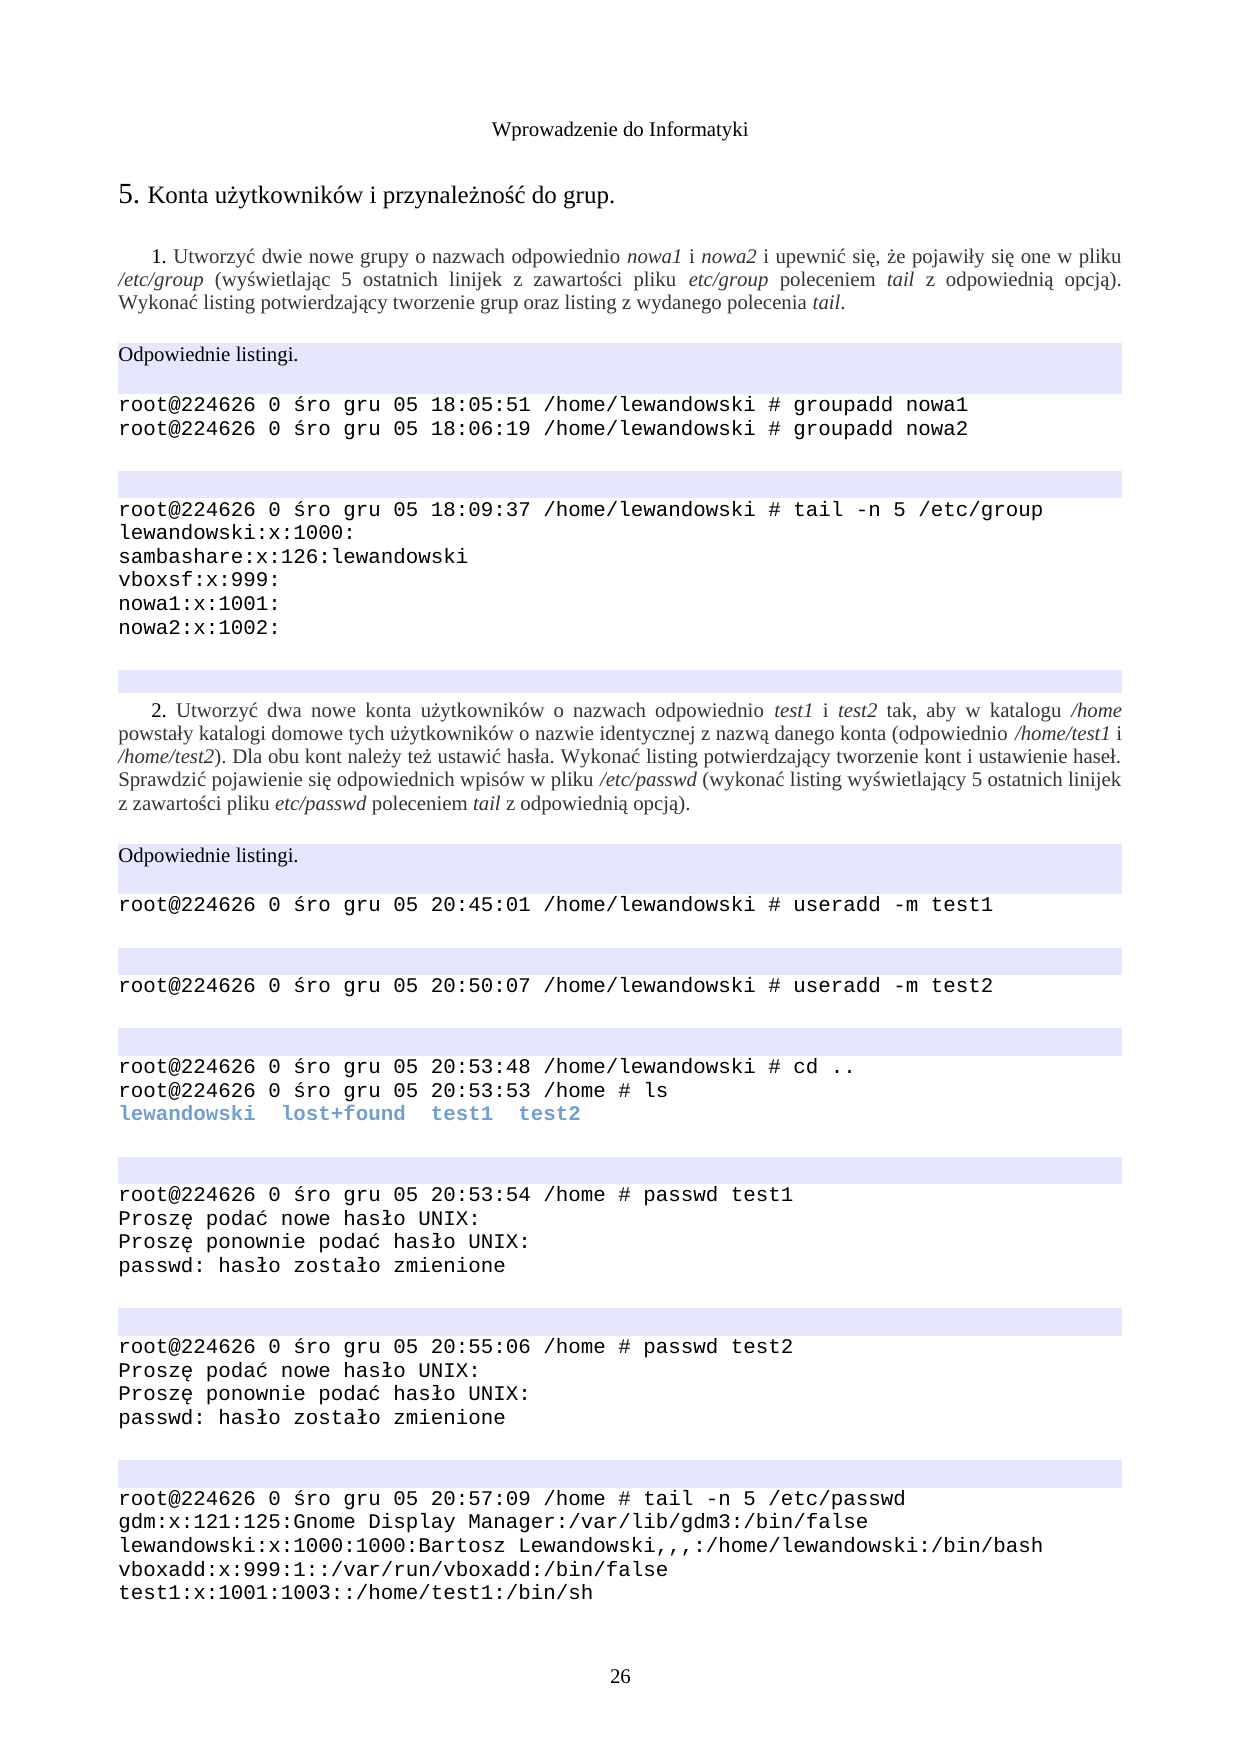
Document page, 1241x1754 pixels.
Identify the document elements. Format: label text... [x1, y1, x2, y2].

table_cell Odpowiednie listingi. ﻿ root@224626 0 śro gru 05 20:45:01 /home/lewandowski # useradd -m test1 ﻿ root@224626 0 śro gru 05 20:50:07 /home/lewandowski # useradd -m test2 ﻿ root@224626 0 śro gru 05 20:53:48 /home/lewandowski # cd .. root@224626 0 śro gru 05 20:53:53 /home # ls lewandowski lost+found test1 test2 ﻿ root@224626 0 śro gru 05 20:53:54 /home # passwd test1 Proszę podać nowe hasło UNIX: Proszę ponownie podać hasło UNIX: passwd: hasło zostało zmienione ﻿ root@224626 0 śro gru 05 20:55:06 /home # passwd test2 Proszę podać nowe hasło UNIX: Proszę ponownie podać hasło UNIX: passwd: hasło zostało zmienione ﻿ root@224626 0 śro gru 05 20:57:09 /home # tail -n 5 /etc/passwd gdm:x:121:125:Gnome Display Manager:/var/lib/gdm3:/bin/false lewandowski:x:1000:1000:Bartosz Lewandowski,,,:/home/lewandowski:/bin/bash vboxadd:x:999:1::/var/run/vboxadd:/bin/false test1:x:1001:1003::/home/test1:/bin/sh test2:x:1002:1004::/home/test2:/bin/sh [118, 1056, 1122, 1157]
table_cell Odpowiednie listingi. ﻿ root@224626 0 śro gru 05 18:05:51 /home/lewandowski # groupadd nowa1 root@224626 0 śro gru 05 18:06:19 /home/lewandowski # groupadd nowa2 ﻿ root@224626 0 śro gru 05 18:09:37 /home/lewandowski # tail -n 5 /etc/group lewandowski:x:1000: sambashare:x:126:lewandowski vboxsf:x:999: nowa1:x:1001: nowa2:x:1002: [118, 394, 1122, 471]
table_header 5. Konta użytkowników i przynależność do grup. [118, 177, 1122, 239]
table_cell 1. Utworzyć dwie nowe grupy o nazwach odpowiednio nowa1 i nowa2 i upewnić się, że pojawiły się one w pliku /etc/group (wyświetlając 5 ostatnich linijek z zawartości pliku etc/group poleceniem tail z odpowiednią opcją). Wykonać listing potwierdzający tworzenie grup oraz listing z wydanego polecenia tail. [118, 239, 1122, 343]
table_cell Odpowiednie listingi. ﻿ root@224626 0 śro gru 05 20:45:01 /home/lewandowski # useradd -m test1 ﻿ root@224626 0 śro gru 05 20:50:07 /home/lewandowski # useradd -m test2 ﻿ root@224626 0 śro gru 05 20:53:48 /home/lewandowski # cd .. root@224626 0 śro gru 05 20:53:53 /home # ls lewandowski lost+found test1 test2 ﻿ root@224626 0 śro gru 05 20:53:54 /home # passwd test1 Proszę podać nowe hasło UNIX: Proszę ponownie podać hasło UNIX: passwd: hasło zostało zmienione ﻿ root@224626 0 śro gru 05 20:55:06 /home # passwd test2 Proszę podać nowe hasło UNIX: Proszę ponownie podać hasło UNIX: passwd: hasło zostało zmienione ﻿ root@224626 0 śro gru 05 20:57:09 /home # tail -n 5 /etc/passwd gdm:x:121:125:Gnome Display Manager:/var/lib/gdm3:/bin/false lewandowski:x:1000:1000:Bartosz Lewandowski,,,:/home/lewandowski:/bin/bash vboxadd:x:999:1::/var/run/vboxadd:/bin/false test1:x:1001:1003::/home/test1:/bin/sh test2:x:1002:1004::/home/test2:/bin/sh [118, 975, 1122, 1028]
table_cell Odpowiednie listingi. ﻿ root@224626 0 śro gru 05 20:45:01 /home/lewandowski # useradd -m test1 ﻿ root@224626 0 śro gru 05 20:50:07 /home/lewandowski # useradd -m test2 ﻿ root@224626 0 śro gru 05 20:53:48 /home/lewandowski # cd .. root@224626 0 śro gru 05 20:53:53 /home # ls lewandowski lost+found test1 test2 ﻿ root@224626 0 śro gru 05 20:53:54 /home # passwd test1 Proszę podać nowe hasło UNIX: Proszę ponownie podać hasło UNIX: passwd: hasło zostało zmienione ﻿ root@224626 0 śro gru 05 20:55:06 /home # passwd test2 Proszę podać nowe hasło UNIX: Proszę ponownie podać hasło UNIX: passwd: hasło zostało zmienione ﻿ root@224626 0 śro gru 05 20:57:09 /home # tail -n 5 /etc/passwd gdm:x:121:125:Gnome Display Manager:/var/lib/gdm3:/bin/false lewandowski:x:1000:1000:Bartosz Lewandowski,,,:/home/lewandowski:/bin/bash vboxadd:x:999:1::/var/run/vboxadd:/bin/false test1:x:1001:1003::/home/test1:/bin/sh test2:x:1002:1004::/home/test2:/bin/sh [118, 1336, 1122, 1460]
table_cell Odpowiednie listingi. ﻿ root@224626 0 śro gru 05 20:45:01 /home/lewandowski # useradd -m test1 ﻿ root@224626 0 śro gru 05 20:50:07 /home/lewandowski # useradd -m test2 ﻿ root@224626 0 śro gru 05 20:53:48 /home/lewandowski # cd .. root@224626 0 śro gru 05 20:53:53 /home # ls lewandowski lost+found test1 test2 ﻿ root@224626 0 śro gru 05 20:53:54 /home # passwd test1 Proszę podać nowe hasło UNIX: Proszę ponownie podać hasło UNIX: passwd: hasło zostało zmienione ﻿ root@224626 0 śro gru 05 20:55:06 /home # passwd test2 Proszę podać nowe hasło UNIX: Proszę ponownie podać hasło UNIX: passwd: hasło zostało zmienione ﻿ root@224626 0 śro gru 05 20:57:09 /home # tail -n 5 /etc/passwd gdm:x:121:125:Gnome Display Manager:/var/lib/gdm3:/bin/false lewandowski:x:1000:1000:Bartosz Lewandowski,,,:/home/lewandowski:/bin/bash vboxadd:x:999:1::/var/run/vboxadd:/bin/false test1:x:1001:1003::/home/test1:/bin/sh test2:x:1002:1004::/home/test2:/bin/sh [118, 894, 1122, 948]
table_cell Odpowiednie listingi. ﻿ root@224626 0 śro gru 05 18:05:51 /home/lewandowski # groupadd nowa1 root@224626 0 śro gru 05 18:06:19 /home/lewandowski # groupadd nowa2 ﻿ root@224626 0 śro gru 05 18:09:37 /home/lewandowski # tail -n 5 /etc/group lewandowski:x:1000: sambashare:x:126:lewandowski vboxsf:x:999: nowa1:x:1001: nowa2:x:1002: [118, 498, 1122, 670]
table_cell 2. Utworzyć dwa nowe konta użytkowników o nazwach odpowiednio test1 i test2 tak, aby w katalogu /home powstały katalogi domowe tych użytkowników o nazwie identycznej z nazwą danego konta (odpowiednio /home/test1 i /home/test2). Dla obu kont należy też ustawić hasła. Wykonać listing potwierdzający tworzenie kont i ustawienie haseł. Sprawdzić pojawienie się odpowiednich wpisów w pliku /etc/passwd (wykonać listing wyświetlający 5 ostatnich linijek z zawartości pliku etc/passwd poleceniem tail z odpowiednią opcją). [118, 693, 1122, 844]
table_cell Odpowiednie listingi. ﻿ root@224626 0 śro gru 05 20:45:01 /home/lewandowski # useradd -m test1 ﻿ root@224626 0 śro gru 05 20:50:07 /home/lewandowski # useradd -m test2 ﻿ root@224626 0 śro gru 05 20:53:48 /home/lewandowski # cd .. root@224626 0 śro gru 05 20:53:53 /home # ls lewandowski lost+found test1 test2 ﻿ root@224626 0 śro gru 05 20:53:54 /home # passwd test1 Proszę podać nowe hasło UNIX: Proszę ponownie podać hasło UNIX: passwd: hasło zostało zmienione ﻿ root@224626 0 śro gru 05 20:55:06 /home # passwd test2 Proszę podać nowe hasło UNIX: Proszę ponownie podać hasło UNIX: passwd: hasło zostało zmienione ﻿ root@224626 0 śro gru 05 20:57:09 /home # tail -n 5 /etc/passwd gdm:x:121:125:Gnome Display Manager:/var/lib/gdm3:/bin/false lewandowski:x:1000:1000:Bartosz Lewandowski,,,:/home/lewandowski:/bin/bash vboxadd:x:999:1::/var/run/vboxadd:/bin/false test1:x:1001:1003::/home/test1:/bin/sh test2:x:1002:1004::/home/test2:/bin/sh [118, 1184, 1122, 1308]
table_cell Odpowiednie listingi. ﻿ root@224626 0 śro gru 05 20:45:01 /home/lewandowski # useradd -m test1 ﻿ root@224626 0 śro gru 05 20:50:07 /home/lewandowski # useradd -m test2 ﻿ root@224626 0 śro gru 05 20:53:48 /home/lewandowski # cd .. root@224626 0 śro gru 05 20:53:53 /home # ls lewandowski lost+found test1 test2 ﻿ root@224626 0 śro gru 05 20:53:54 /home # passwd test1 Proszę podać nowe hasło UNIX: Proszę ponownie podać hasło UNIX: passwd: hasło zostało zmienione ﻿ root@224626 0 śro gru 05 20:55:06 /home # passwd test2 Proszę podać nowe hasło UNIX: Proszę ponownie podać hasło UNIX: passwd: hasło zostało zmienione ﻿ root@224626 0 śro gru 05 20:57:09 /home # tail -n 5 /etc/passwd gdm:x:121:125:Gnome Display Manager:/var/lib/gdm3:/bin/false lewandowski:x:1000:1000:Bartosz Lewandowski,,,:/home/lewandowski:/bin/bash vboxadd:x:999:1::/var/run/vboxadd:/bin/false test1:x:1001:1003::/home/test1:/bin/sh test2:x:1002:1004::/home/test2:/bin/sh [118, 1488, 1122, 1606]
